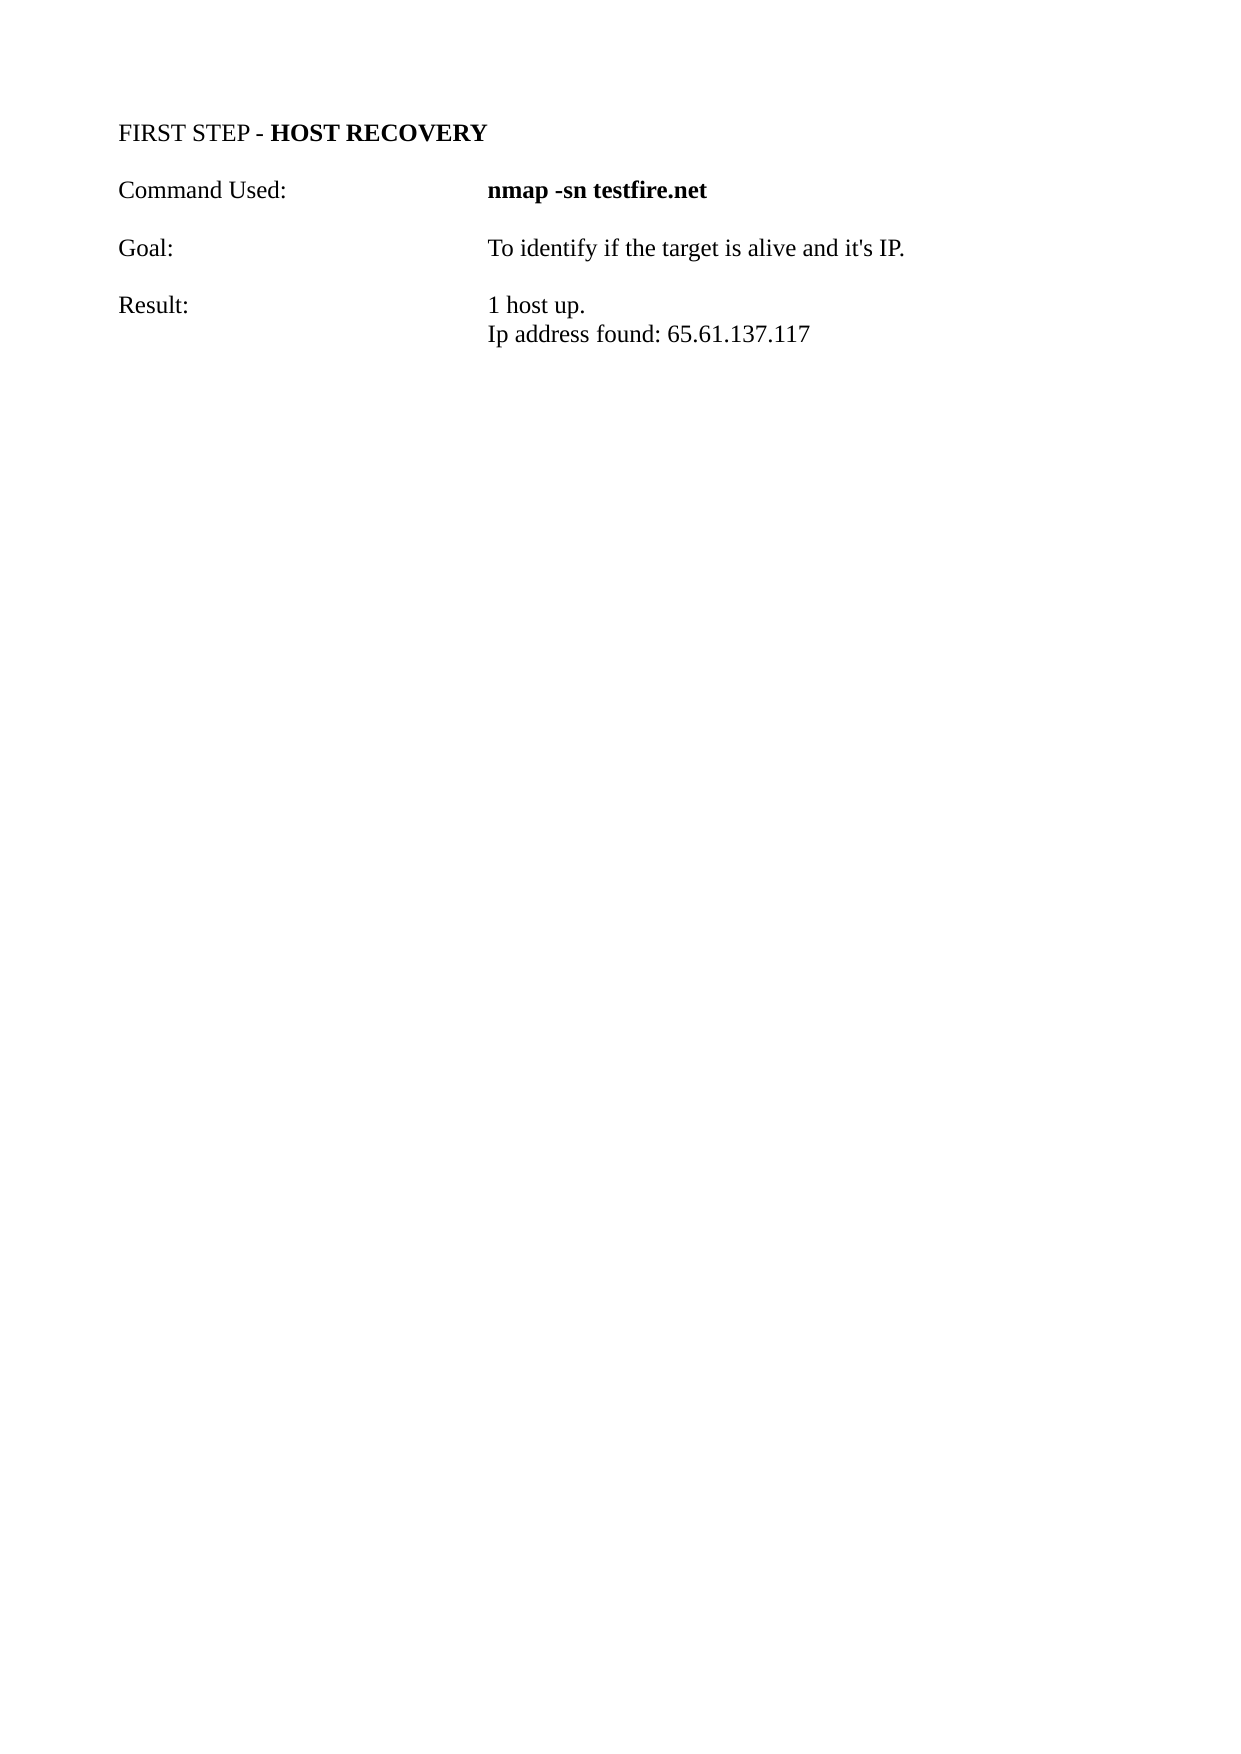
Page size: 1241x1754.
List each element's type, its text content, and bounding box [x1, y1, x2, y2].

text Result: 1 host up. [118, 291, 1122, 319]
text FIRST STEP - HOST RECOVERY [118, 118, 1122, 147]
text Ip address found: 65.61.137.117 [118, 319, 1122, 348]
text Goal: To identify if the target is alive and it's IP. [118, 233, 1122, 262]
text Command Used: nmap -sn testfire.net [118, 176, 1122, 204]
